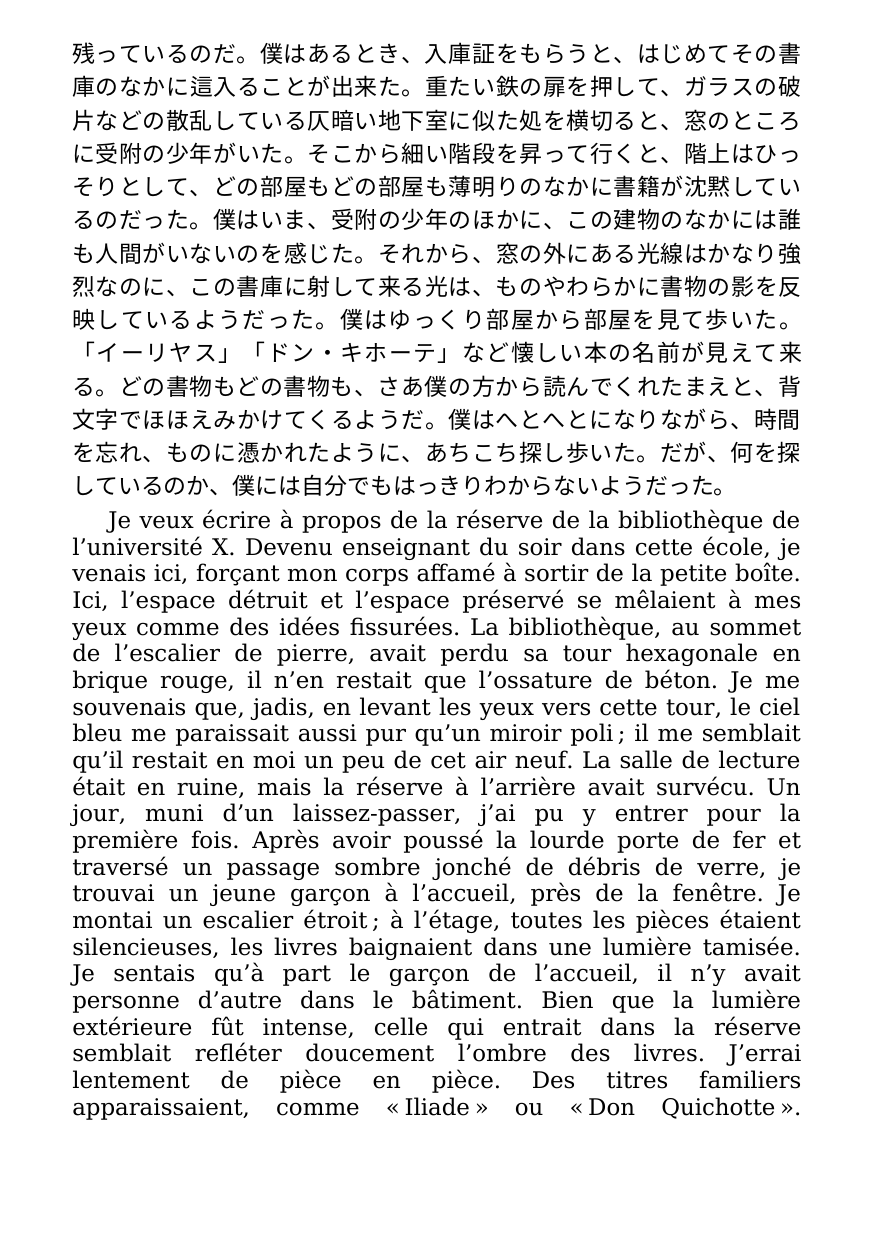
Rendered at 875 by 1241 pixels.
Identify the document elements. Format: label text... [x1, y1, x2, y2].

text 残っているのだ。僕はあるとき、入庫証をもらうと、はじめてその書庫のなかに這入ることが出来た。重たい鉄の扉を押して、ガラスの破片などの散乱している仄暗い地下室に似た処を横切ると、窓のところに受附の少年がいた。そこから細い階段を昇って行くと、階上はひっそりとして、どの部屋もどの部屋も薄明りのなかに書籍が沈黙しているのだった。僕はいま、受附の少年のほかに、この建物のなかには誰も人間がいないのを感じた。それから、窓の外にある光線はかなり強烈なのに、この書庫に射して来る光は、ものやわらかに書物の影を反映しているようだった。僕はゆっくり部屋から部屋を見て歩いた。「イーリヤス」「ドン・キホーテ」など懐しい本の名前が見えて来る。どの書物もどの書物も、さあ僕の方から読んでくれたまえと、背文字でほほえみかけてくるようだ。僕はへとへとになりながら、時間を忘れ、ものに憑かれたように、あちこち探し歩いた。だが、何を探しているのか、僕には自分でもはっきりわからないようだった。 [72, 36, 802, 501]
text Je veux écrire à propos de la réserve de la bibliothèque de l’université X. Devenu enseignant du soir dans cette école, je venais ici, forçant mon corps affamé à sortir de la petite boîte. Ici, l’espace détruit et l’espace préservé se mêlaient à mes yeux comme des idées fissurées. La bibliothèque, au sommet de l’escalier de pierre, avait perdu sa tour hexagonale en brique rouge, il n’en restait que l’ossature de béton. Je me souvenais que, jadis, en levant les yeux vers cette tour, le ciel bleu me paraissait aussi pur qu’un miroir poli ; il me semblait qu’il restait en moi un peu de cet air neuf. La salle de lecture était en ruine, mais la réserve à l’arrière avait survécu. Un jour, muni d’un laissez-passer, j’ai pu y entrer pour la première fois. Après avoir poussé la lourde porte de fer et traversé un passage sombre jonché de débris de verre, je trouvai un jeune garçon à l’accueil, près de la fenêtre. Je montai un escalier étroit ; à l’étage, toutes les pièces étaient silencieuses, les livres baignaient dans une lumière tamisée. Je sentais qu’à part le garçon de l’accueil, il n’y avait personne d’autre dans le bâtiment. Bien que la lumière extérieure fût intense, celle qui entrait dans la réserve semblait refléter doucement l’ombre des livres. J’errai lentement de pièce en pièce. Des titres familiers apparaissaient, comme « Iliade » ou « Don Quichotte ». [72, 507, 802, 1121]
